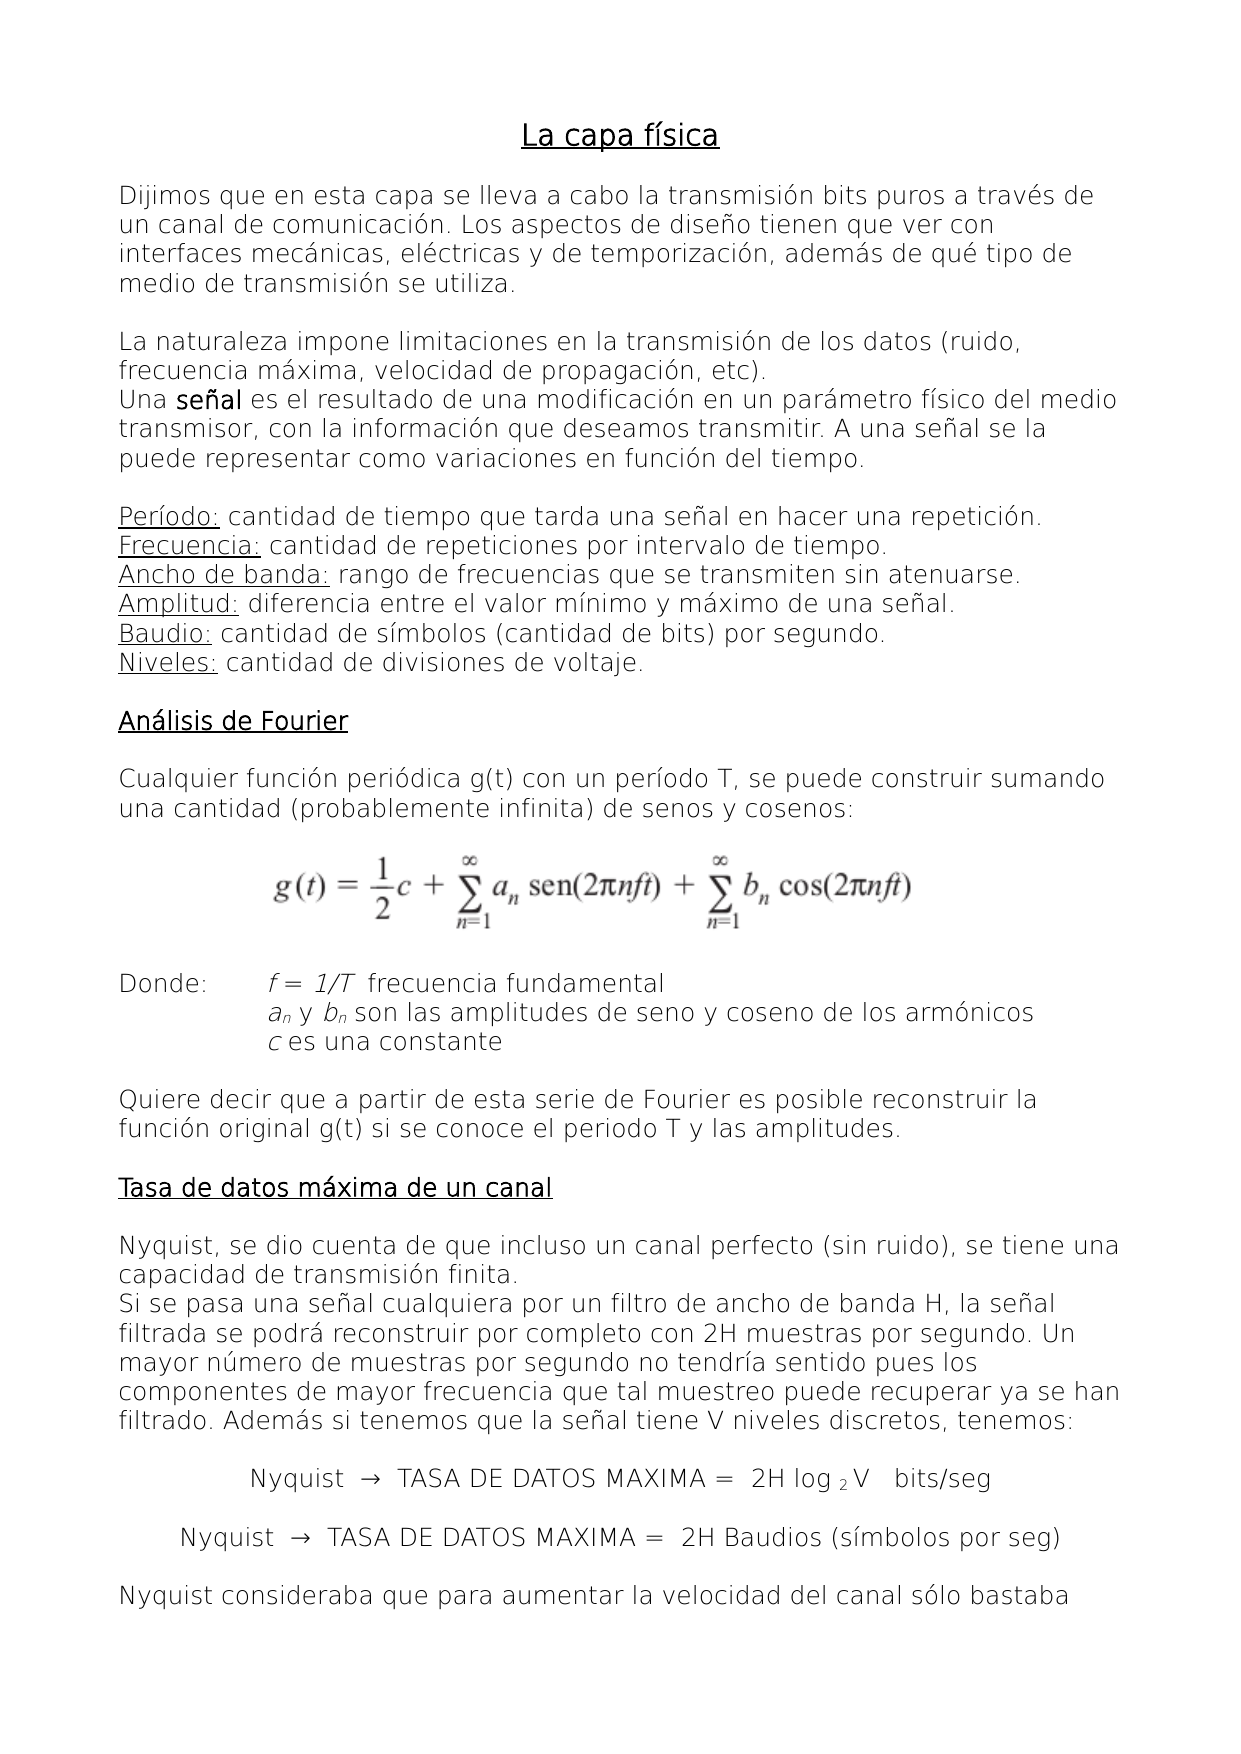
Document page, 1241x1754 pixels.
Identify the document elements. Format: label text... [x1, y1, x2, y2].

text Ancho de banda: rango de frecuencias que se transmiten sin atenuarse. [118, 560, 1122, 589]
text La naturaleza impone limitaciones en la transmisión de los datos (ruido, frecuencia máxima, velocidad de propagación, etc). [118, 327, 1122, 385]
text Quiere decir que a partir de esta serie de Fourier es posible reconstruir la función original g(t) si se conoce el periodo T y las amplitudes. [118, 1085, 1122, 1144]
text c es una constante [118, 1027, 1122, 1056]
text an y bn son las amplitudes de seno y coseno de los armónicos [118, 998, 1122, 1027]
text Amplitud: diferencia entre el valor mínimo y máximo de una señal. [118, 589, 1122, 619]
text Nyquist → TASA DE DATOS MAXIMA = 2H log 2 V bits/seg [118, 1464, 1122, 1494]
text Si se pasa una señal cualquiera por un filtro de ancho de banda H, la señal filtrada se podrá reconstruir por completo con 2H muestras por segundo. Un mayor número de muestras por segundo no tendría sentido pues los componentes de mayor frecuencia que tal muestreo puede recuperar ya se han filtrado. Además si tenemos que la señal tiene V niveles discretos, tenemos: [118, 1289, 1122, 1435]
text Tasa de datos máxima de un canal [118, 1173, 1122, 1202]
text La capa física [118, 118, 1122, 152]
text Una señal es el resultado de una modificación en un parámetro físico del medio transmisor, con la información que deseamos transmitir. A una señal se la puede representar como variaciones en función del tiempo. [118, 385, 1122, 473]
text Niveles: cantidad de divisiones de voltaje. [118, 648, 1122, 677]
text Nyquist, se dio cuenta de que incluso un canal perfecto (sin ruido), se tiene una capacidad de transmisión finita. [118, 1231, 1122, 1289]
text Nyquist → TASA DE DATOS MAXIMA = 2H Baudios (símbolos por seg) [118, 1523, 1122, 1552]
text Análisis de Fourier [118, 706, 1122, 735]
text Cualquier función periódica g(t) con un período T, se puede construir sumando una cantidad (probablemente infinita) de senos y cosenos: [118, 764, 1122, 823]
text Dijimos que en esta capa se lleva a cabo la transmisión bits puros a través de un canal de comunicación. Los aspectos de diseño tienen que ver con interfaces mecánicas, eléctricas y de temporización, además de qué tipo de medio de transmisión se utiliza. [118, 181, 1122, 298]
text Donde: f = 1/T frecuencia fundamental [118, 969, 1122, 998]
picture [250, 843, 931, 943]
text Frecuencia: cantidad de repeticiones por intervalo de tiempo. [118, 531, 1122, 560]
text Baudio: cantidad de símbolos (cantidad de bits) por segundo. [118, 619, 1122, 648]
text Nyquist consideraba que para aumentar la velocidad del canal sólo bastaba [118, 1581, 1122, 1610]
text Período: cantidad de tiempo que tarda una señal en hacer una repetición. [118, 502, 1122, 531]
